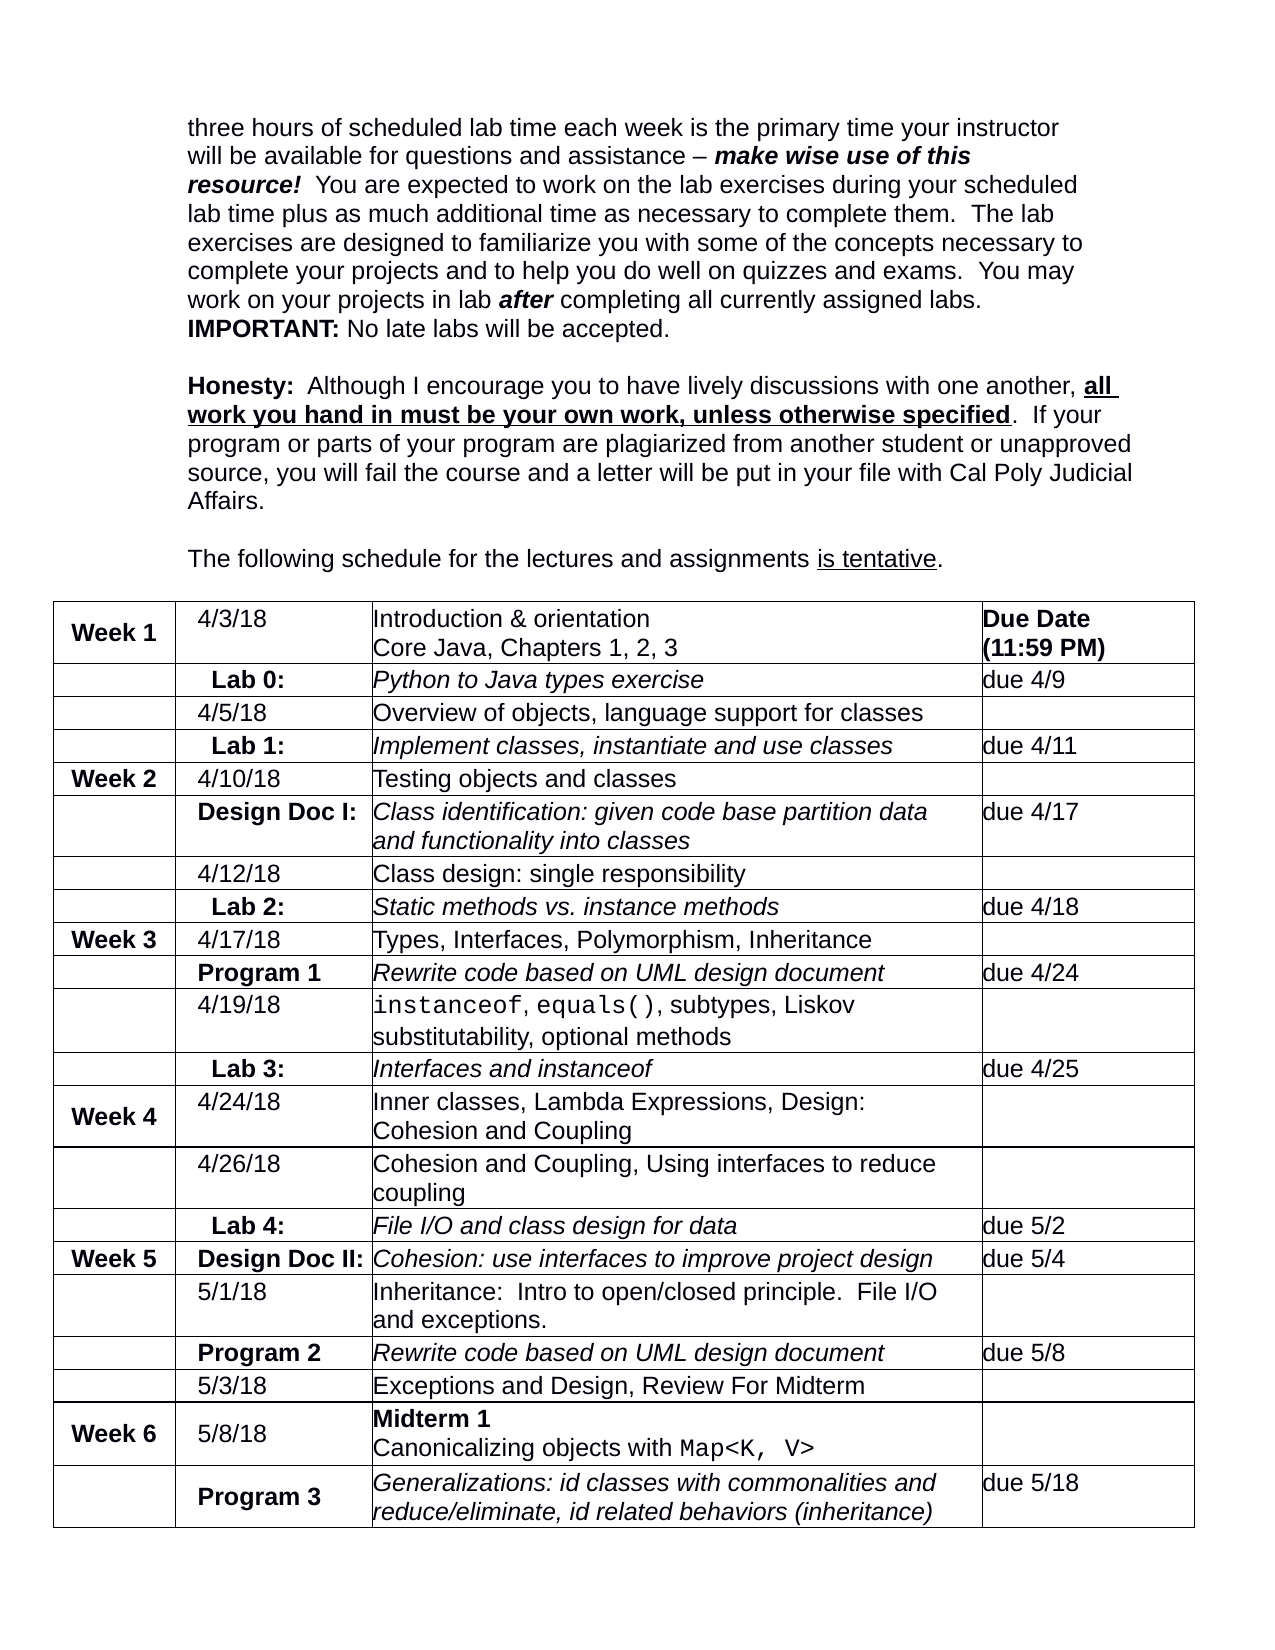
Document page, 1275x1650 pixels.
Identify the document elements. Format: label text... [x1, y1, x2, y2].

table_cell due 5/4 [983, 1242, 1194, 1274]
table_header Week 1 [54, 602, 175, 663]
table_cell [54, 697, 175, 729]
table_cell due 4/9 [983, 664, 1194, 696]
table_cell due 4/25 [983, 1053, 1194, 1085]
table_cell Interfaces and instanceof [373, 1053, 982, 1085]
text three hours of scheduled lab time each week is the primary time your instructor will be available for questions and assistance – make wise use of this resource! You are expected to work on the lab exercises during your scheduled lab time plus as much additional time as necessary to complete them. The lab exercises are designed to familiarize you with some of the concepts necessary to complete your projects and to help you do well on quizzes and exams. You may work on your projects in lab after completing all currently assigned labs. [187, 112, 1087, 314]
table_cell Program 1 [176, 956, 372, 988]
table_cell Rewrite code based on UML design document [373, 956, 982, 988]
table_cell [54, 857, 175, 889]
table_cell Week 2 [54, 763, 175, 794]
table_cell Lab 1: [176, 730, 372, 762]
table_cell 4/26/18 [176, 1148, 372, 1208]
table_cell due 4/18 [983, 890, 1194, 922]
table_cell [54, 890, 175, 922]
table_cell [54, 796, 175, 856]
table_cell Types, Interfaces, Polymorphism, Inheritance [373, 923, 982, 955]
table_cell Lab 0: [176, 664, 372, 696]
table_cell [983, 763, 1194, 794]
table_cell [983, 1403, 1194, 1465]
table_cell Rewrite code based on UML design document [373, 1337, 982, 1368]
table_cell [54, 1209, 175, 1241]
table_cell Inheritance: Intro to open/closed principle. File I/O and exceptions. [373, 1275, 982, 1336]
table_cell [54, 664, 175, 696]
table_header Introduction & orientation Core Java, Chapters 1, 2, 3 [373, 602, 982, 663]
table_cell Overview of objects, language support for classes [373, 697, 982, 729]
table_cell [54, 1053, 175, 1085]
table_cell 4/24/18 [176, 1086, 372, 1146]
table_cell [983, 1086, 1194, 1146]
table_cell [54, 989, 175, 1052]
table_cell [983, 1370, 1194, 1401]
table_cell due 4/17 [983, 796, 1194, 856]
table_cell Inner classes, Lambda Expressions, Design: Cohesion and Coupling [373, 1086, 982, 1146]
table_cell 4/5/18 [176, 697, 372, 729]
table_cell Design Doc I: [176, 796, 372, 856]
table_cell 4/10/18 [176, 763, 372, 794]
table_cell Program 3 [176, 1466, 372, 1527]
table_cell Design Doc II: [176, 1242, 372, 1274]
table_cell 5/3/18 [176, 1370, 372, 1401]
table_cell Exceptions and Design, Review For Midterm [373, 1370, 982, 1401]
table_cell 4/12/18 [176, 857, 372, 889]
table_cell Testing objects and classes [373, 763, 982, 794]
table_cell due 5/18 [983, 1466, 1194, 1527]
table_cell [983, 923, 1194, 955]
table_cell Static methods vs. instance methods [373, 890, 982, 922]
table_cell Lab 2: [176, 890, 372, 922]
table_cell [54, 1275, 175, 1336]
table_cell [54, 956, 175, 988]
table_cell [983, 1148, 1194, 1208]
table_cell Class design: single responsibility [373, 857, 982, 889]
table_header Due Date (11:59 PM) [983, 602, 1194, 663]
table_cell Week 3 [54, 923, 175, 955]
table_cell Midterm 1 Canonicalizing objects with Map<K, V> [373, 1403, 982, 1465]
table_cell [54, 1466, 175, 1527]
table_cell due 4/11 [983, 730, 1194, 762]
table_cell due 5/8 [983, 1337, 1194, 1368]
table_cell Program 2 [176, 1337, 372, 1368]
table_cell instanceof, equals(), subtypes, Liskov substitutability, optional methods [373, 989, 982, 1052]
text Honesty: Although I encourage you to have lively discussions with one another, all work you hand in must be your own work, unless otherwise specified. If your program or parts of your program are plagiarized from another student or unapproved source, you will fail the course and a letter will be put in your file with Cal Poly Judicial Affairs. [187, 371, 1162, 515]
table_cell [983, 989, 1194, 1052]
table_cell 4/19/18 [176, 989, 372, 1052]
table_cell Lab 3: [176, 1053, 372, 1085]
table_cell Lab 4: [176, 1209, 372, 1241]
table_cell due 4/24 [983, 956, 1194, 988]
table_cell Python to Java types exercise [373, 664, 982, 696]
table_cell Week 5 [54, 1242, 175, 1274]
table_cell [54, 1148, 175, 1208]
table_cell Class identification: given code base partition data and functionality into classes [373, 796, 982, 856]
table_cell 4/17/18 [176, 923, 372, 955]
table_cell 5/1/18 [176, 1275, 372, 1336]
table_cell Cohesion: use interfaces to improve project design [373, 1242, 982, 1274]
table_cell Week 4 [54, 1086, 175, 1146]
table_cell 5/8/18 [176, 1403, 372, 1465]
table_cell [983, 1275, 1194, 1336]
table_cell File I/O and class design for data [373, 1209, 982, 1241]
table_cell [983, 697, 1194, 729]
table_cell [54, 1337, 175, 1368]
table_cell [983, 857, 1194, 889]
table_cell Cohesion and Coupling, Using interfaces to reduce coupling [373, 1148, 982, 1208]
text The following schedule for the lectures and assignments is tentative. [187, 544, 1162, 572]
table_cell [54, 730, 175, 762]
table_header 4/3/18 [176, 602, 372, 663]
table_cell Generalizations: id classes with commonalities and reduce/eliminate, id related behaviors (inheritance) [373, 1466, 982, 1527]
table_cell Week 6 [54, 1403, 175, 1465]
table_cell due 5/2 [983, 1209, 1194, 1241]
text IMPORTANT: No late labs will be accepted. [187, 314, 1087, 342]
table_cell [54, 1370, 175, 1401]
table_cell Implement classes, instantiate and use classes [373, 730, 982, 762]
